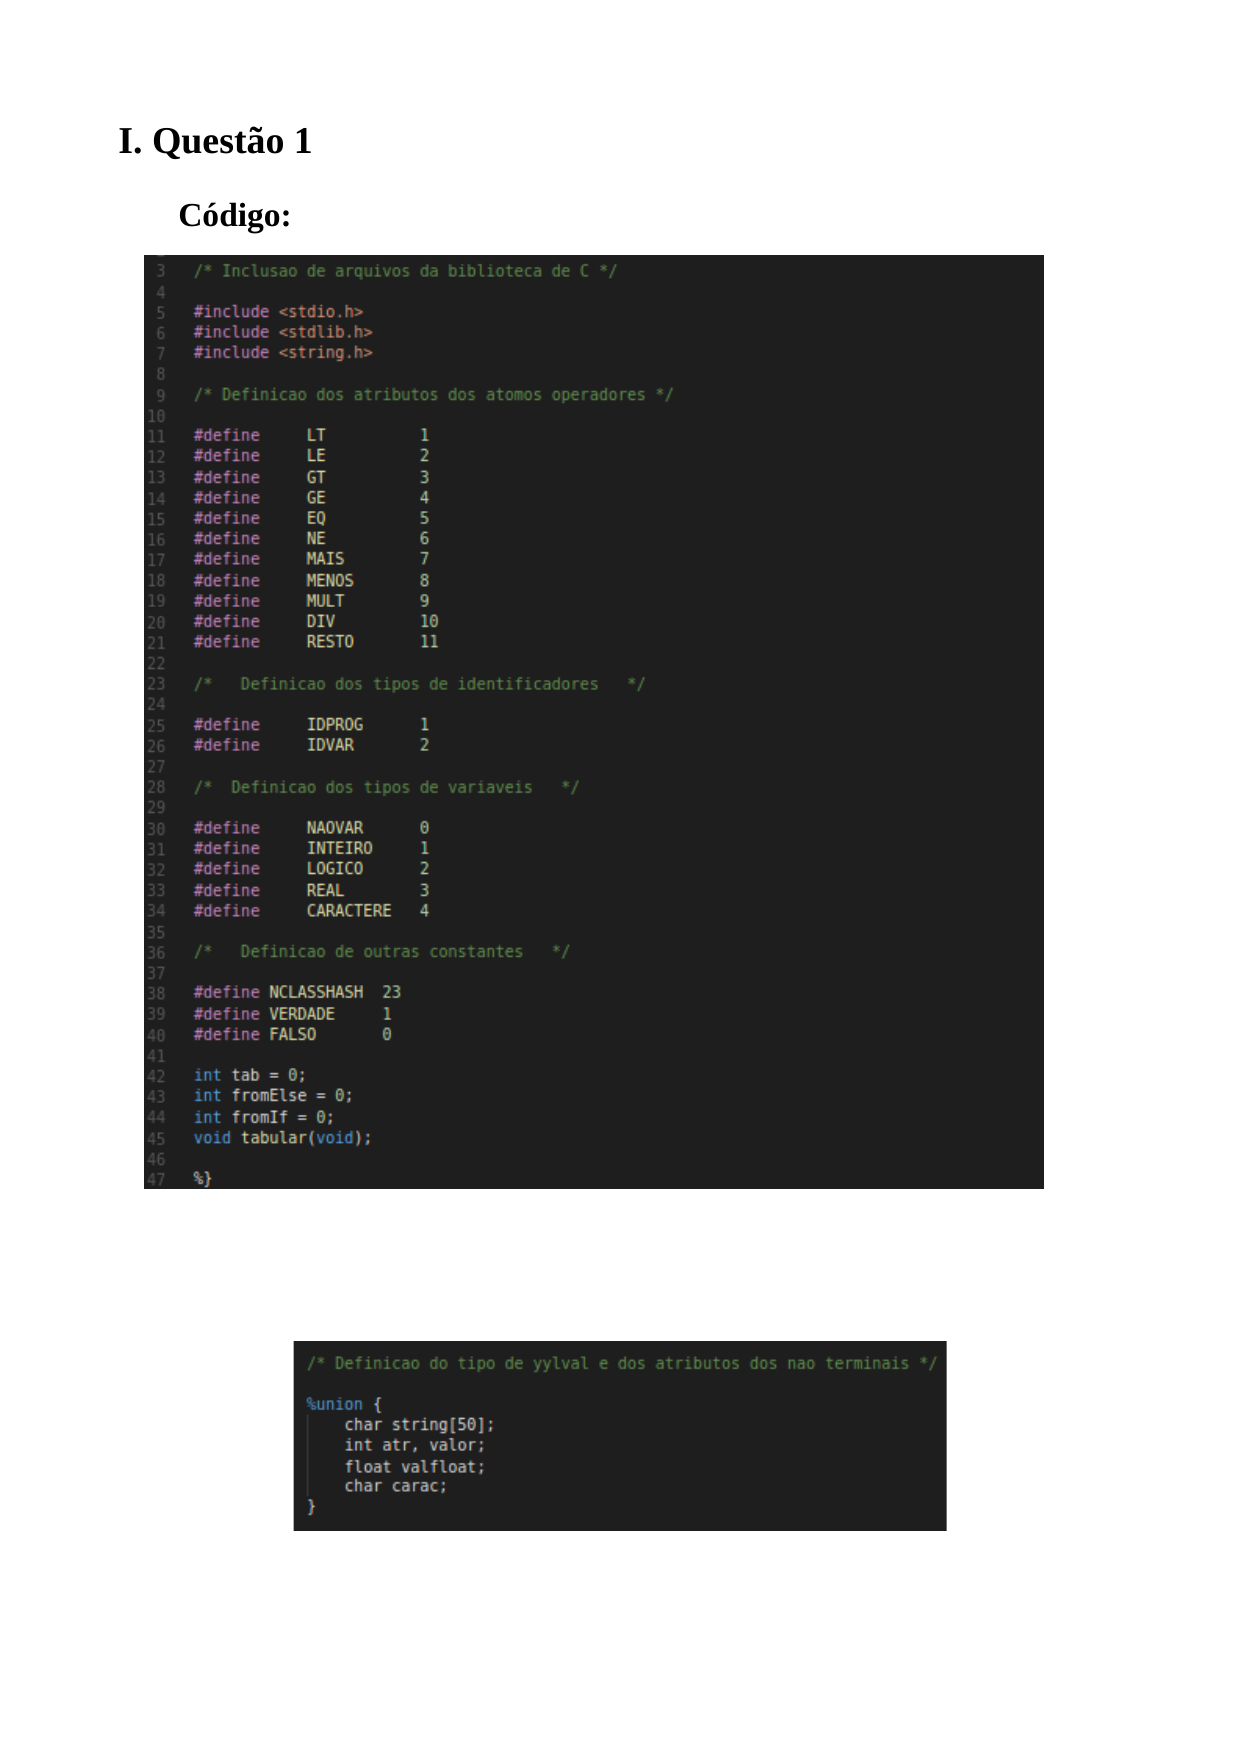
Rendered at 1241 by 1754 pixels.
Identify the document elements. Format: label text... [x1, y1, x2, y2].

picture [293, 1341, 947, 1531]
subtitle Código: [118, 195, 1122, 234]
subtitle I. Questão 1 [118, 118, 1122, 162]
picture [144, 255, 1044, 1189]
